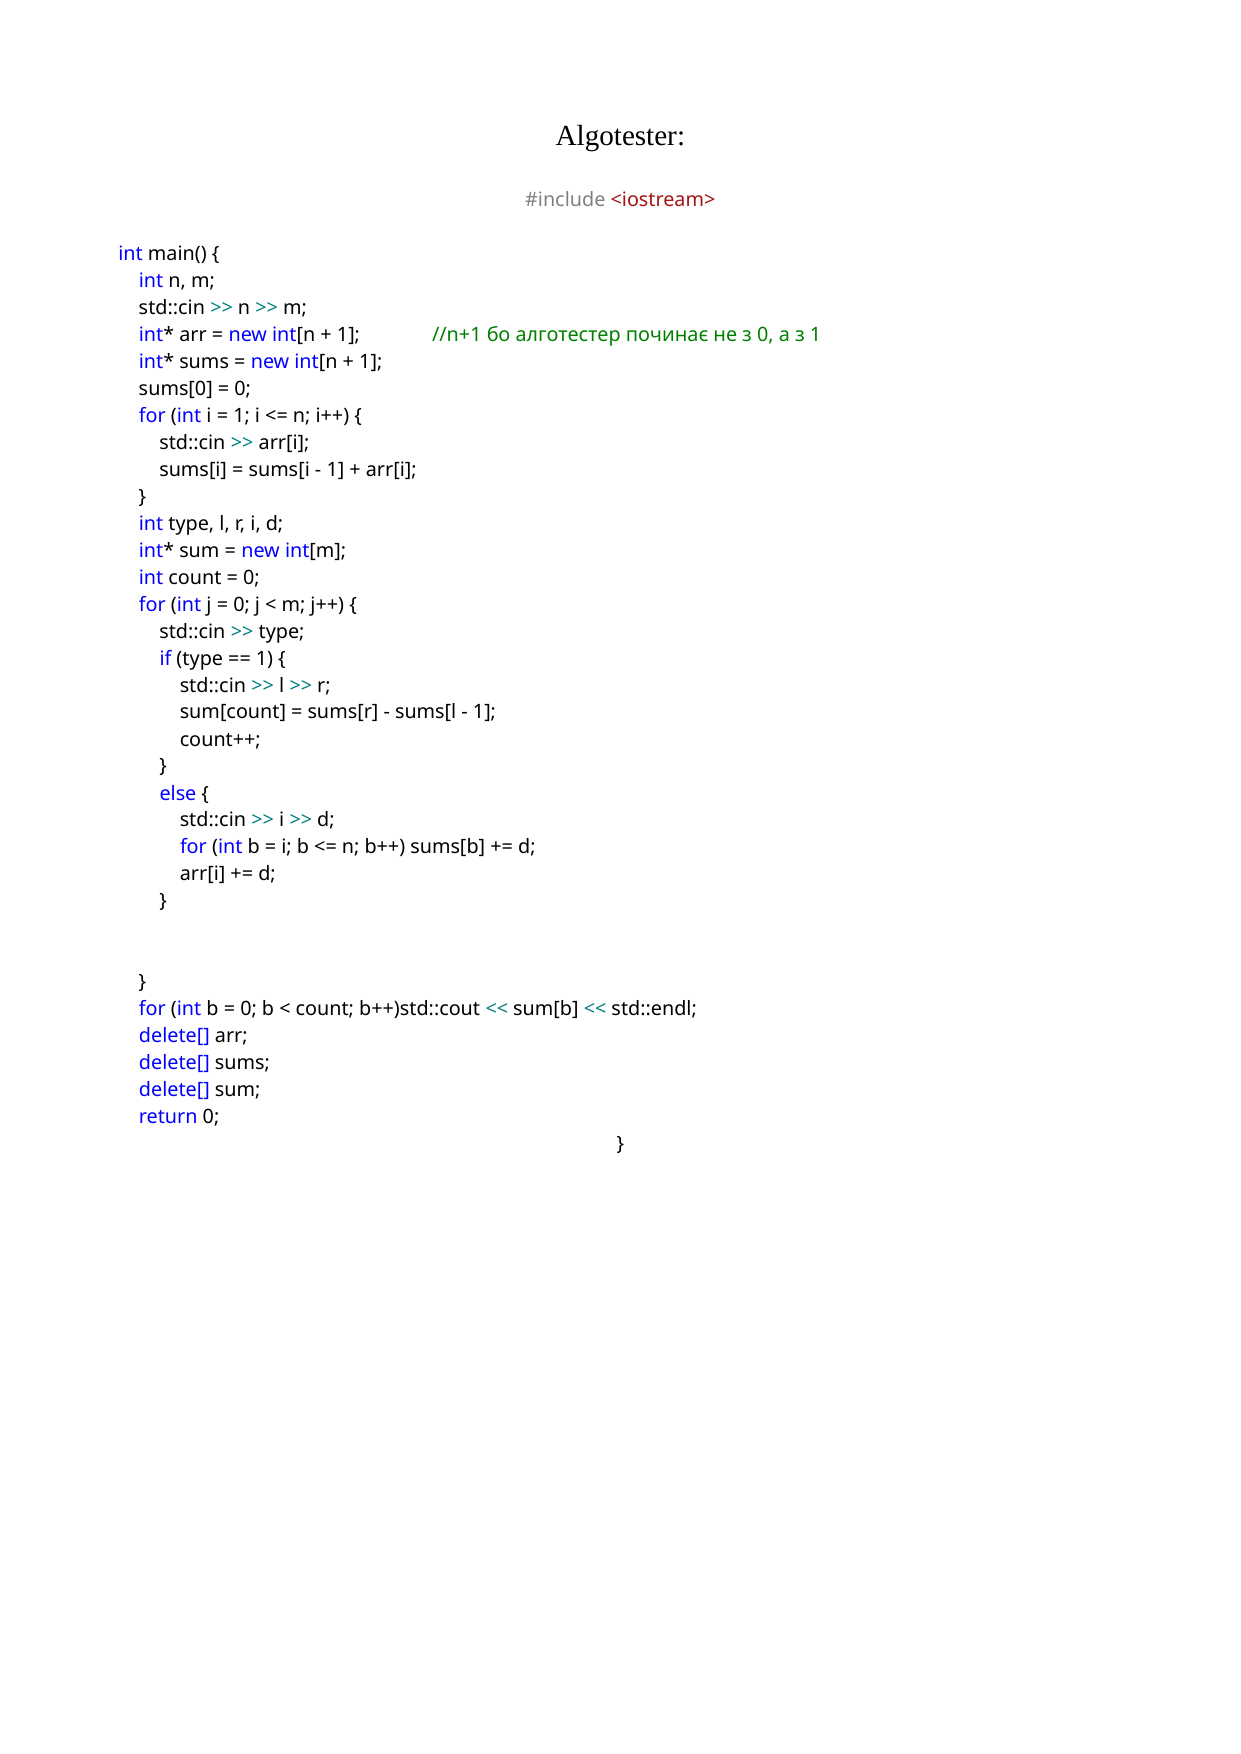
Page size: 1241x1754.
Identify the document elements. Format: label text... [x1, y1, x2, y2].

text } [118, 887, 1122, 914]
text delete[] arr; [118, 1022, 1122, 1048]
text arr[i] += d; [118, 860, 1122, 887]
text delete[] sum; [118, 1076, 1122, 1102]
text for (int b = i; b <= n; b++) sums[b] += d; [118, 833, 1122, 860]
text } [118, 752, 1122, 779]
text } [118, 968, 1122, 994]
text std::cin >> i >> d; [118, 806, 1122, 833]
text sums[0] = 0; [118, 374, 1122, 401]
text std::cin >> n >> m; [118, 293, 1122, 320]
text return 0; [118, 1102, 1122, 1129]
text if (type == 1) { [118, 644, 1122, 671]
text std::cin >> type; [118, 617, 1122, 644]
text int n, m; [118, 266, 1122, 293]
text int type, l, r, i, d; [118, 509, 1122, 536]
text int* arr = new int[n + 1]; //n+1 бо алготестер починає не з 0, а з 1 [118, 320, 1122, 347]
text int count = 0; [118, 563, 1122, 590]
text #include <iostream> [118, 185, 1122, 212]
text int main() { [118, 239, 1122, 266]
text else { [118, 779, 1122, 806]
text sums[i] = sums[i - 1] + arr[i]; [118, 455, 1122, 482]
text std::cin >> l >> r; [118, 671, 1122, 698]
text std::cin >> arr[i]; [118, 428, 1122, 455]
text for (int i = 1; i <= n; i++) { [118, 401, 1122, 428]
text int* sums = new int[n + 1]; [118, 347, 1122, 374]
text delete[] sums; [118, 1048, 1122, 1076]
text for (int b = 0; b < count; b++)std::cout << sum[b] << std::endl; [118, 994, 1122, 1022]
text count++; [118, 725, 1122, 752]
text Algotester: [118, 118, 1122, 152]
text } [118, 1129, 1122, 1156]
text for (int j = 0; j < m; j++) { [118, 590, 1122, 617]
text } [118, 482, 1122, 509]
text int* sum = new int[m]; [118, 536, 1122, 563]
text sum[count] = sums[r] - sums[l - 1]; [118, 698, 1122, 725]
